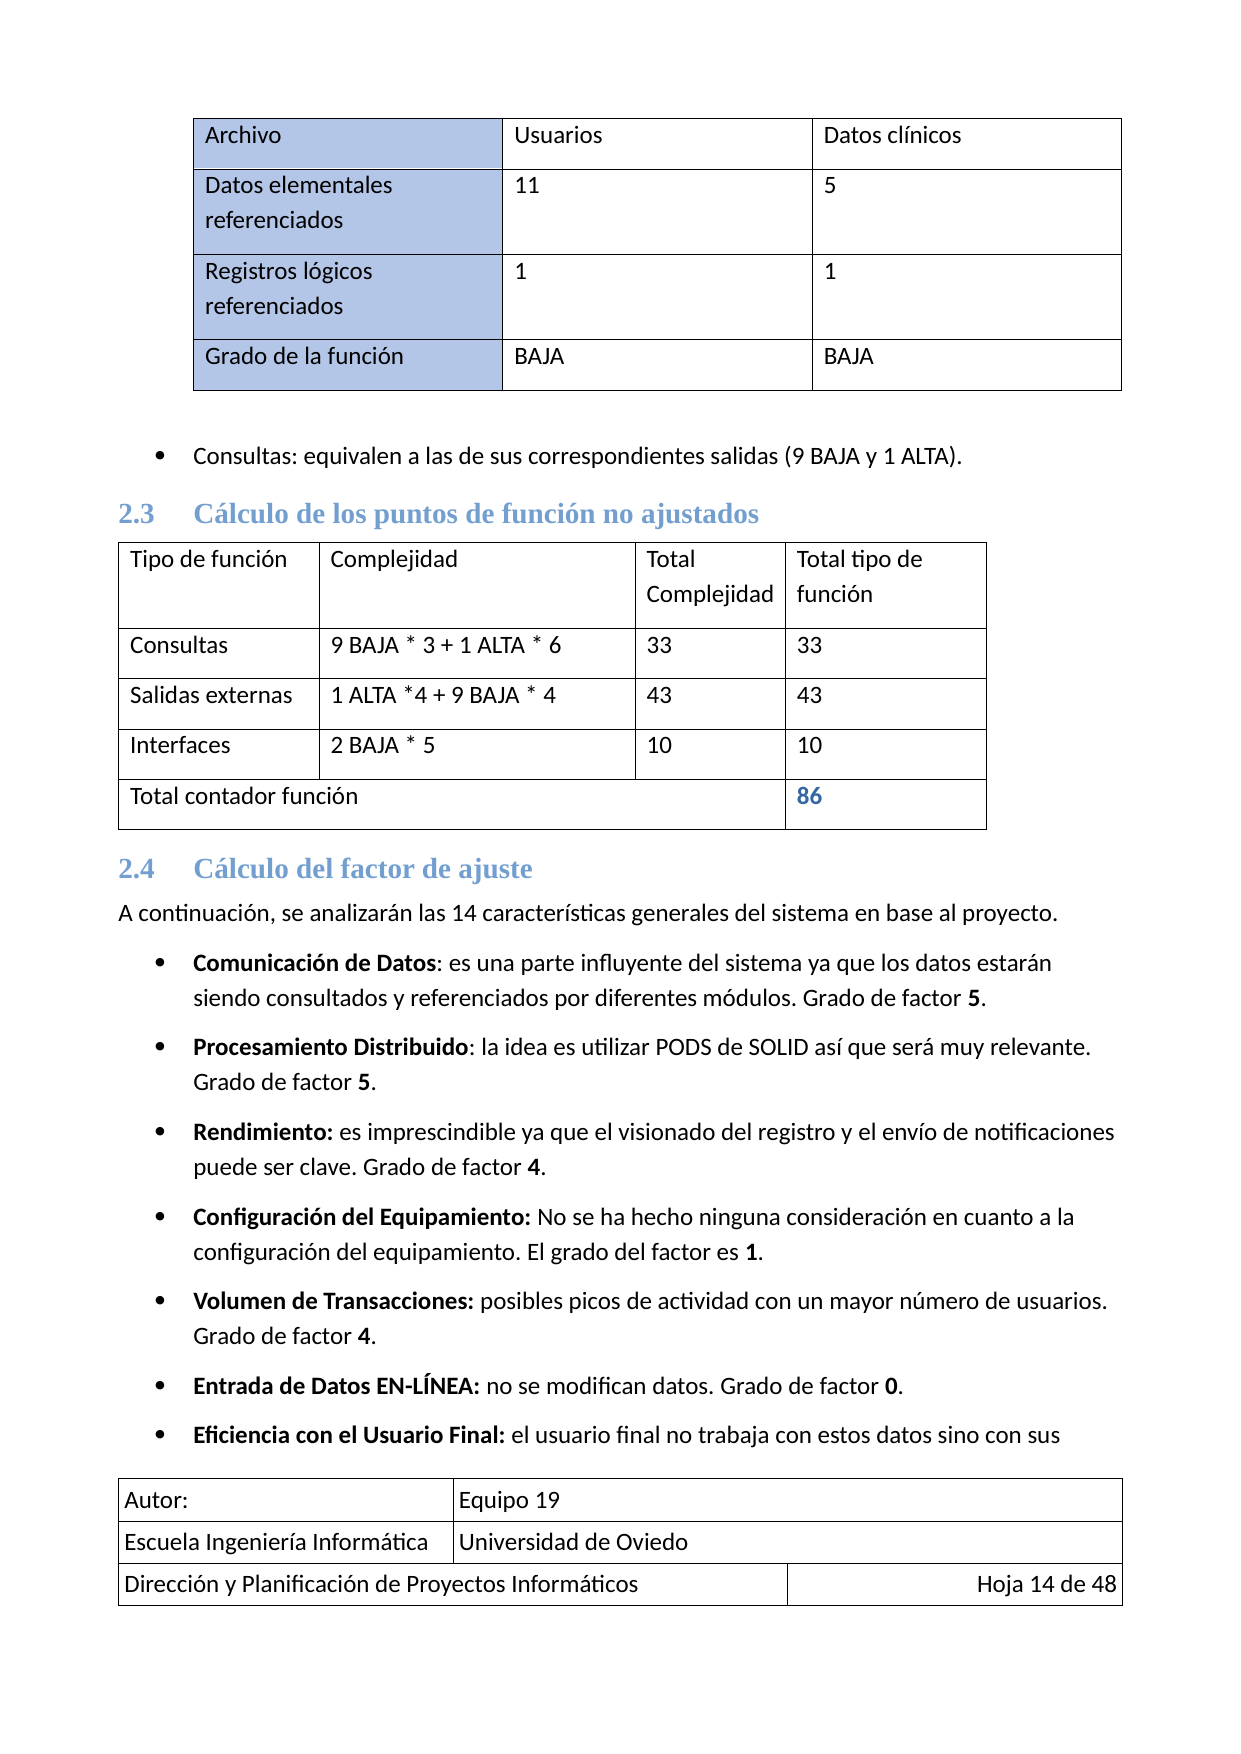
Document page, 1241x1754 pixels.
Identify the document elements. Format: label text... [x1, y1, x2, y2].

table_cell 10 [786, 730, 986, 779]
table_cell 33 [786, 629, 986, 678]
subtitle Cálculo del factor de ajuste [118, 851, 1122, 885]
table_cell Datos elementales referenciados [194, 170, 502, 254]
list Comunicación de Datos: es una parte influyente del sistema ya que los datos estarán siendo consultados y referenciados por diferentes módulos. Grado de factor 5. [156, 947, 1122, 1012]
table_cell 10 [636, 730, 785, 779]
list Procesamiento Distribuido: la idea es utilizar PODS de SOLID así que será muy relevante. Grado de factor 5. [156, 1031, 1122, 1097]
table_header Total tipo de función [786, 543, 986, 628]
table_header Archivo [194, 119, 502, 168]
list Rendimiento: es imprescindible ya que el visionado del registro y el envío de notificaciones puede ser clave. Grado de factor 4. [156, 1116, 1122, 1182]
subtitle Cálculo de los puntos de función no ajustados [118, 496, 1122, 530]
table_header Tipo de función [119, 543, 319, 628]
list Volumen de Transacciones: posibles picos de actividad con un mayor número de usuarios. Grado de factor 4. [156, 1285, 1122, 1351]
table_cell 5 [813, 170, 1121, 254]
table_header Total Complejidad [636, 543, 785, 628]
list Entrada de Datos EN-LÍNEA: no se modifican datos. Grado de factor 0. [156, 1370, 1122, 1400]
table_cell 33 [636, 629, 785, 678]
table_header Usuarios [503, 119, 812, 168]
table_cell Total contador función [119, 780, 785, 829]
list Consultas: equivalen a las de sus correspondientes salidas (9 BAJA y 1 ALTA). [156, 440, 1122, 471]
table_header Datos clínicos [813, 119, 1121, 168]
table_cell 43 [636, 679, 785, 728]
table_cell 1 ALTA *4 + 9 BAJA * 4 [320, 679, 635, 728]
table_cell 2 BAJA * 5 [320, 730, 635, 779]
table_cell 43 [786, 679, 986, 728]
table_cell Consultas [119, 629, 319, 678]
table_cell Interfaces [119, 730, 319, 779]
table_cell Registros lógicos referenciados [194, 255, 502, 339]
table_cell 11 [503, 170, 812, 254]
table_cell 9 BAJA * 3 + 1 ALTA * 6 [320, 629, 635, 678]
table_cell BAJA [503, 340, 812, 390]
table_cell BAJA [813, 340, 1121, 390]
table_cell Salidas externas [119, 679, 319, 728]
table_cell Grado de la función [194, 340, 502, 390]
text A continuación, se analizarán las 14 características generales del sistema en base al proyecto. [118, 897, 1122, 928]
table_cell 1 [503, 255, 812, 339]
list Eficiencia con el Usuario Final: el usuario final no trabaja con estos datos sino con sus [156, 1419, 1122, 1450]
table_header Complejidad [320, 543, 635, 628]
table_cell 1 [813, 255, 1121, 339]
table_cell 86 [786, 780, 986, 829]
list Configuración del Equipamiento: No se ha hecho ninguna consideración en cuanto a la configuración del equipamiento. El grado del factor es 1. [156, 1201, 1122, 1266]
